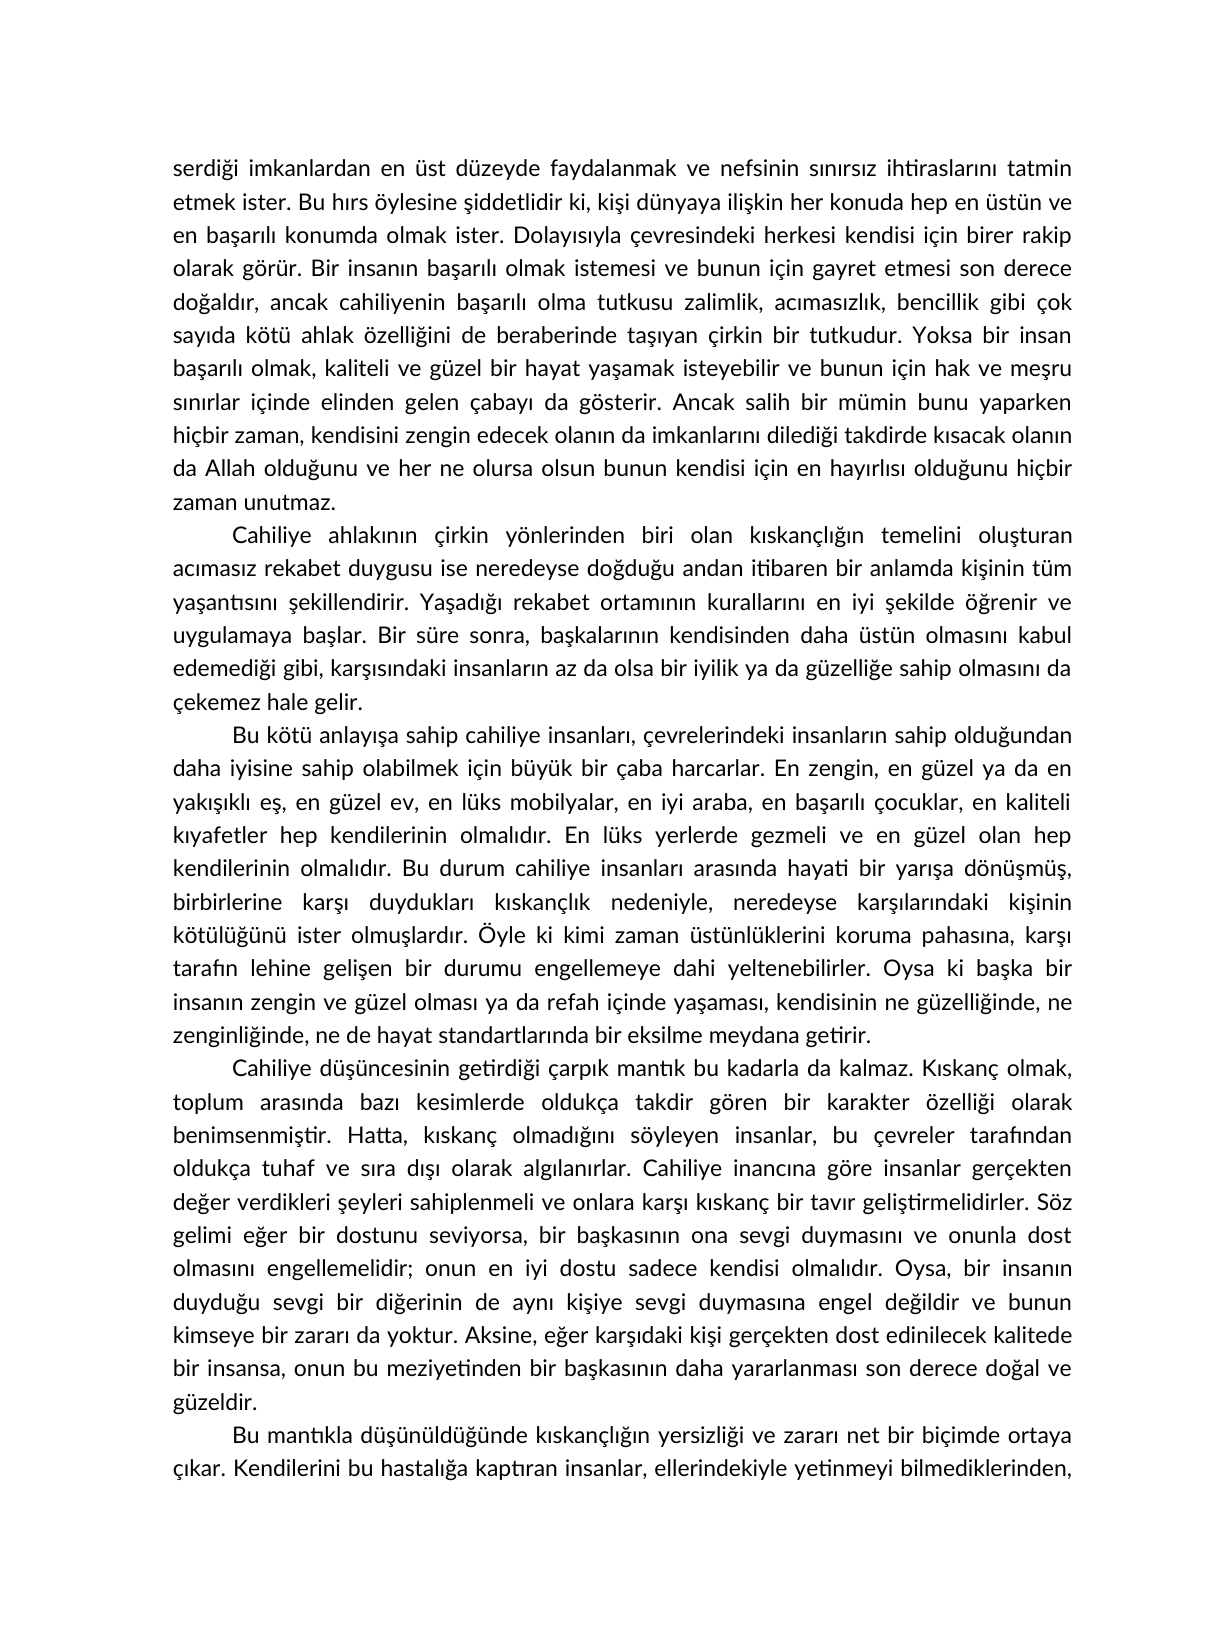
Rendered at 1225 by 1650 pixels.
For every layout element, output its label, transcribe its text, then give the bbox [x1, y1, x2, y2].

text Bu mantıkla düşünüldüğünde kıskançlığın yersizliği ve zararı net bir biçimde ortaya çıkar. Kendilerini bu hastalığa kaptıran insanlar, ellerindekiyle yetinmeyi bilmediklerinden, [173, 1417, 1073, 1483]
text Cahiliye düşüncesinin getirdiği çarpık mantık bu kadarla da kalmaz. Kıskanç olmak, toplum arasında bazı kesimlerde oldukça takdir gören bir karakter özelliği olarak benimsenmiştir. Hatta, kıskanç olmadığını söyleyen insanlar, bu çevreler tarafından oldukça tuhaf ve sıra dışı olarak algılanırlar. Cahiliye inancına göre insanlar gerçekten değer verdikleri şeyleri sahiplenmeli ve onlara karşı kıskanç bir tavır geliştirmelidirler. Söz gelimi eğer bir dostunu seviyorsa, bir başkasının ona sevgi duymasını ve onunla dost olmasını engellemelidir; onun en iyi dostu sadece kendisi olmalıdır. Oysa, bir insanın duyduğu sevgi bir diğerinin de aynı kişiye sevgi duymasına engel değildir ve bunun kimseye bir zararı da yoktur. Aksine, eğer karşıdaki kişi gerçekten dost edinilecek kalitede bir insansa, onun bu meziyetinden bir başkasının daha yararlanması son derece doğal ve güzeldir. [173, 1050, 1073, 1417]
text serdiği imkanlardan en üst düzeyde faydalanmak ve nefsinin sınırsız ihtiraslarını tatmin etmek ister. Bu hırs öylesine şiddetlidir ki, kişi dünyaya ilişkin her konuda hep en üstün ve en başarılı konumda olmak ister. Dolayısıyla çevresindeki herkesi kendisi için birer rakip olarak görür. Bir insanın başarılı olmak istemesi ve bunun için gayret etmesi son derece doğaldır, ancak cahiliyenin başarılı olma tutkusu zalimlik, acımasızlık, bencillik gibi çok sayıda kötü ahlak özelliğini de beraberinde taşıyan çirkin bir tutkudur. Yoksa bir insan başarılı olmak, kaliteli ve güzel bir hayat yaşamak isteyebilir ve bunun için hak ve meşru sınırlar içinde elinden gelen çabayı da gösterir. Ancak salih bir mümin bunu yaparken hiçbir zaman, kendisini zengin edecek olanın da imkanlarını dilediği takdirde kısacak olanın da Allah olduğunu ve her ne olursa olsun bunun kendisi için en hayırlısı olduğunu hiçbir zaman unutmaz. [173, 150, 1073, 517]
text Bu kötü anlayışa sahip cahiliye insanları, çevrelerindeki insanların sahip olduğundan daha iyisine sahip olabilmek için büyük bir çaba harcarlar. En zengin, en güzel ya da en yakışıklı eş, en güzel ev, en lüks mobilyalar, en iyi araba, en başarılı çocuklar, en kaliteli kıyafetler hep kendilerinin olmalıdır. En lüks yerlerde gezmeli ve en güzel olan hep kendilerinin olmalıdır. Bu durum cahiliye insanları arasında hayati bir yarışa dönüşmüş, birbirlerine karşı duydukları kıskançlık nedeniyle, neredeyse karşılarındaki kişinin kötülüğünü ister olmuşlardır. Öyle ki kimi zaman üstünlüklerini koruma pahasına, karşı tarafın lehine gelişen bir durumu engellemeye dahi yeltenebilirler. Oysa ki başka bir insanın zengin ve güzel olması ya da refah içinde yaşaması, kendisinin ne güzelliğinde, ne zenginliğinde, ne de hayat standartlarında bir eksilme meydana getirir. [173, 717, 1073, 1050]
text Cahiliye ahlakının çirkin yönlerinden biri olan kıskançlığın temelini oluşturan acımasız rekabet duygusu ise neredeyse doğduğu andan itibaren bir anlamda kişinin tüm yaşantısını şekillendirir. Yaşadığı rekabet ortamının kurallarını en iyi şekilde öğrenir ve uygulamaya başlar. Bir süre sonra, başkalarının kendisinden daha üstün olmasını kabul edemediği gibi, karşısındaki insanların az da olsa bir iyilik ya da güzelliğe sahip olmasını da çekemez hale gelir. [173, 517, 1073, 717]
